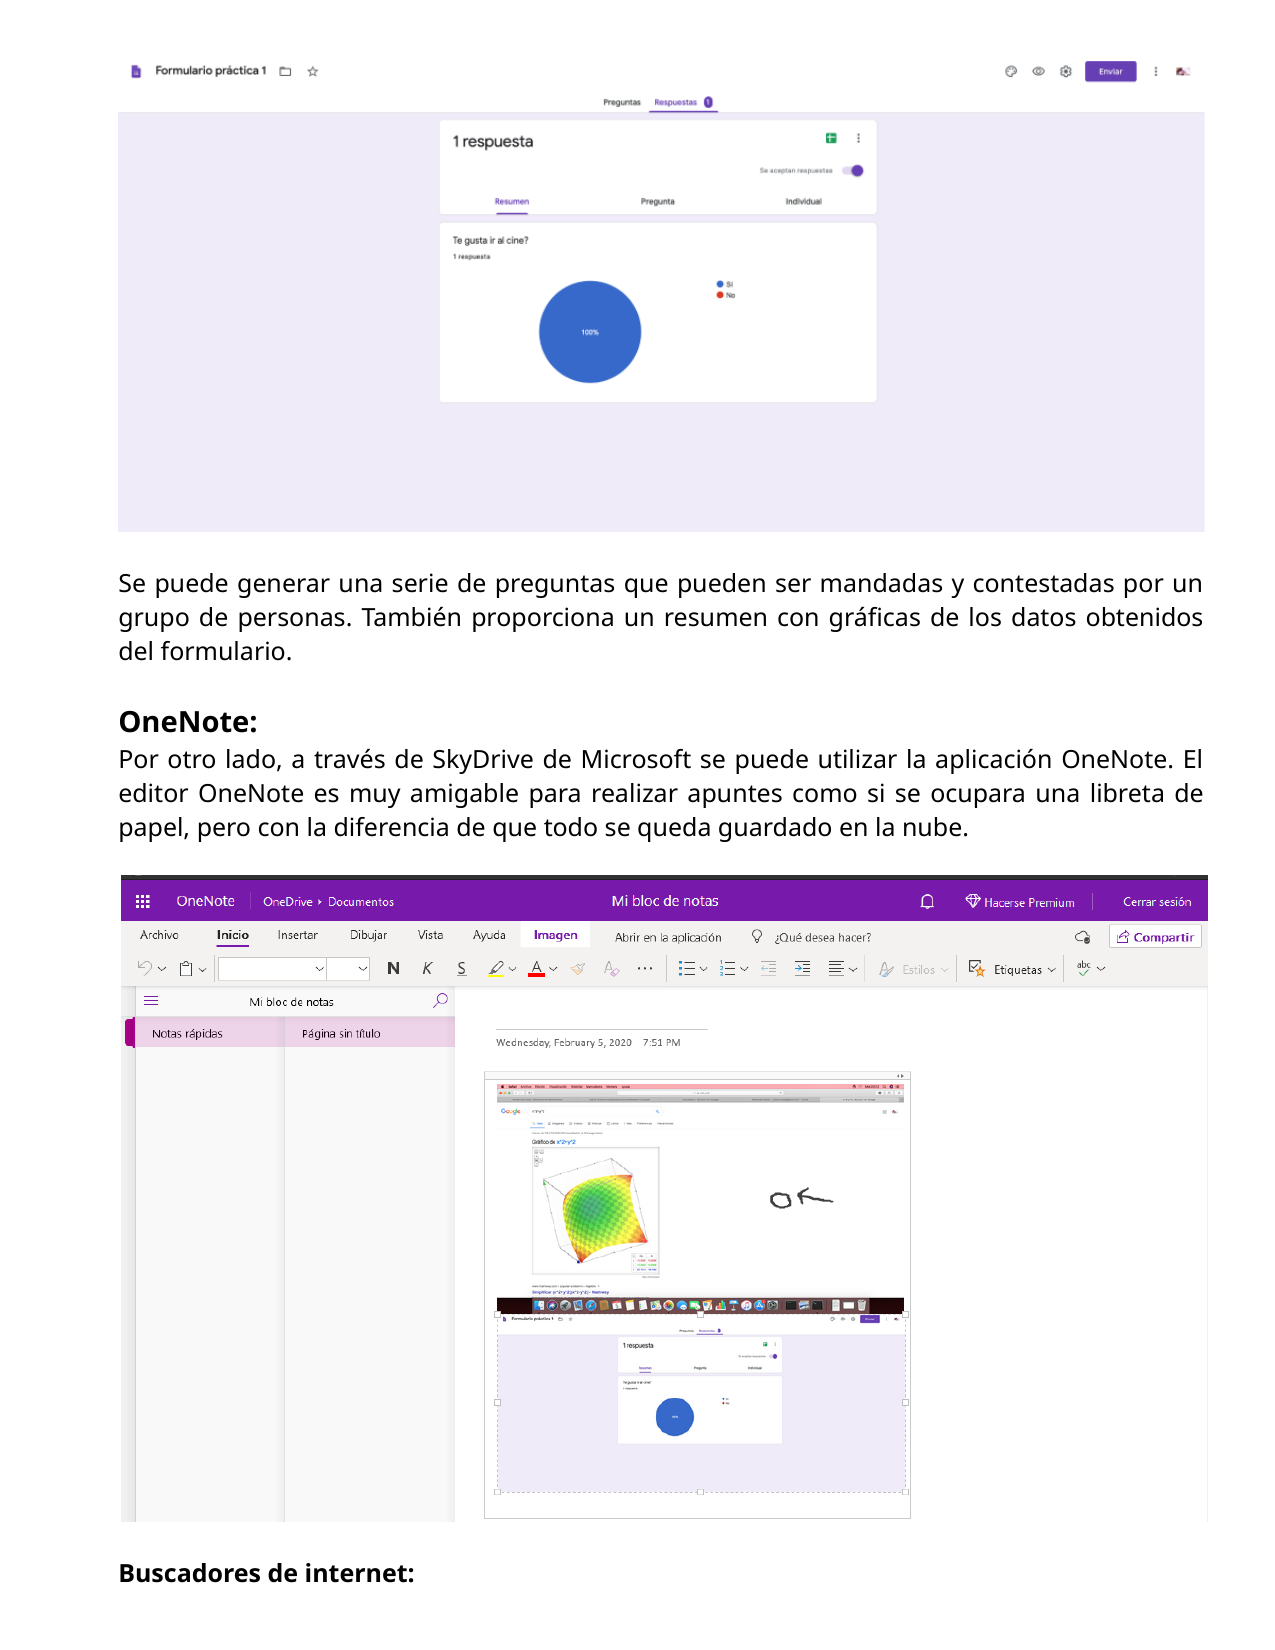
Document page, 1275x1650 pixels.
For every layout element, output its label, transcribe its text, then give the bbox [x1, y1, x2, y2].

text OneNote: [118, 702, 1205, 741]
text Buscadores de internet: [118, 1556, 1205, 1590]
text Por otro lado, a través de SkyDrive de Microsoft se puede utilizar la aplicación OneNote. El editor OneNote es muy amigable para realizar apuntes como si se ocupara una libreta de papel, pero con la diferencia de que todo se queda guardado en la nube. [118, 741, 1205, 843]
text Se puede generar una serie de preguntas que pueden ser mandadas y contestadas por un grupo de personas. También proporciona un resumen con gráficas de los datos obtenidos del formulario. [118, 565, 1205, 668]
